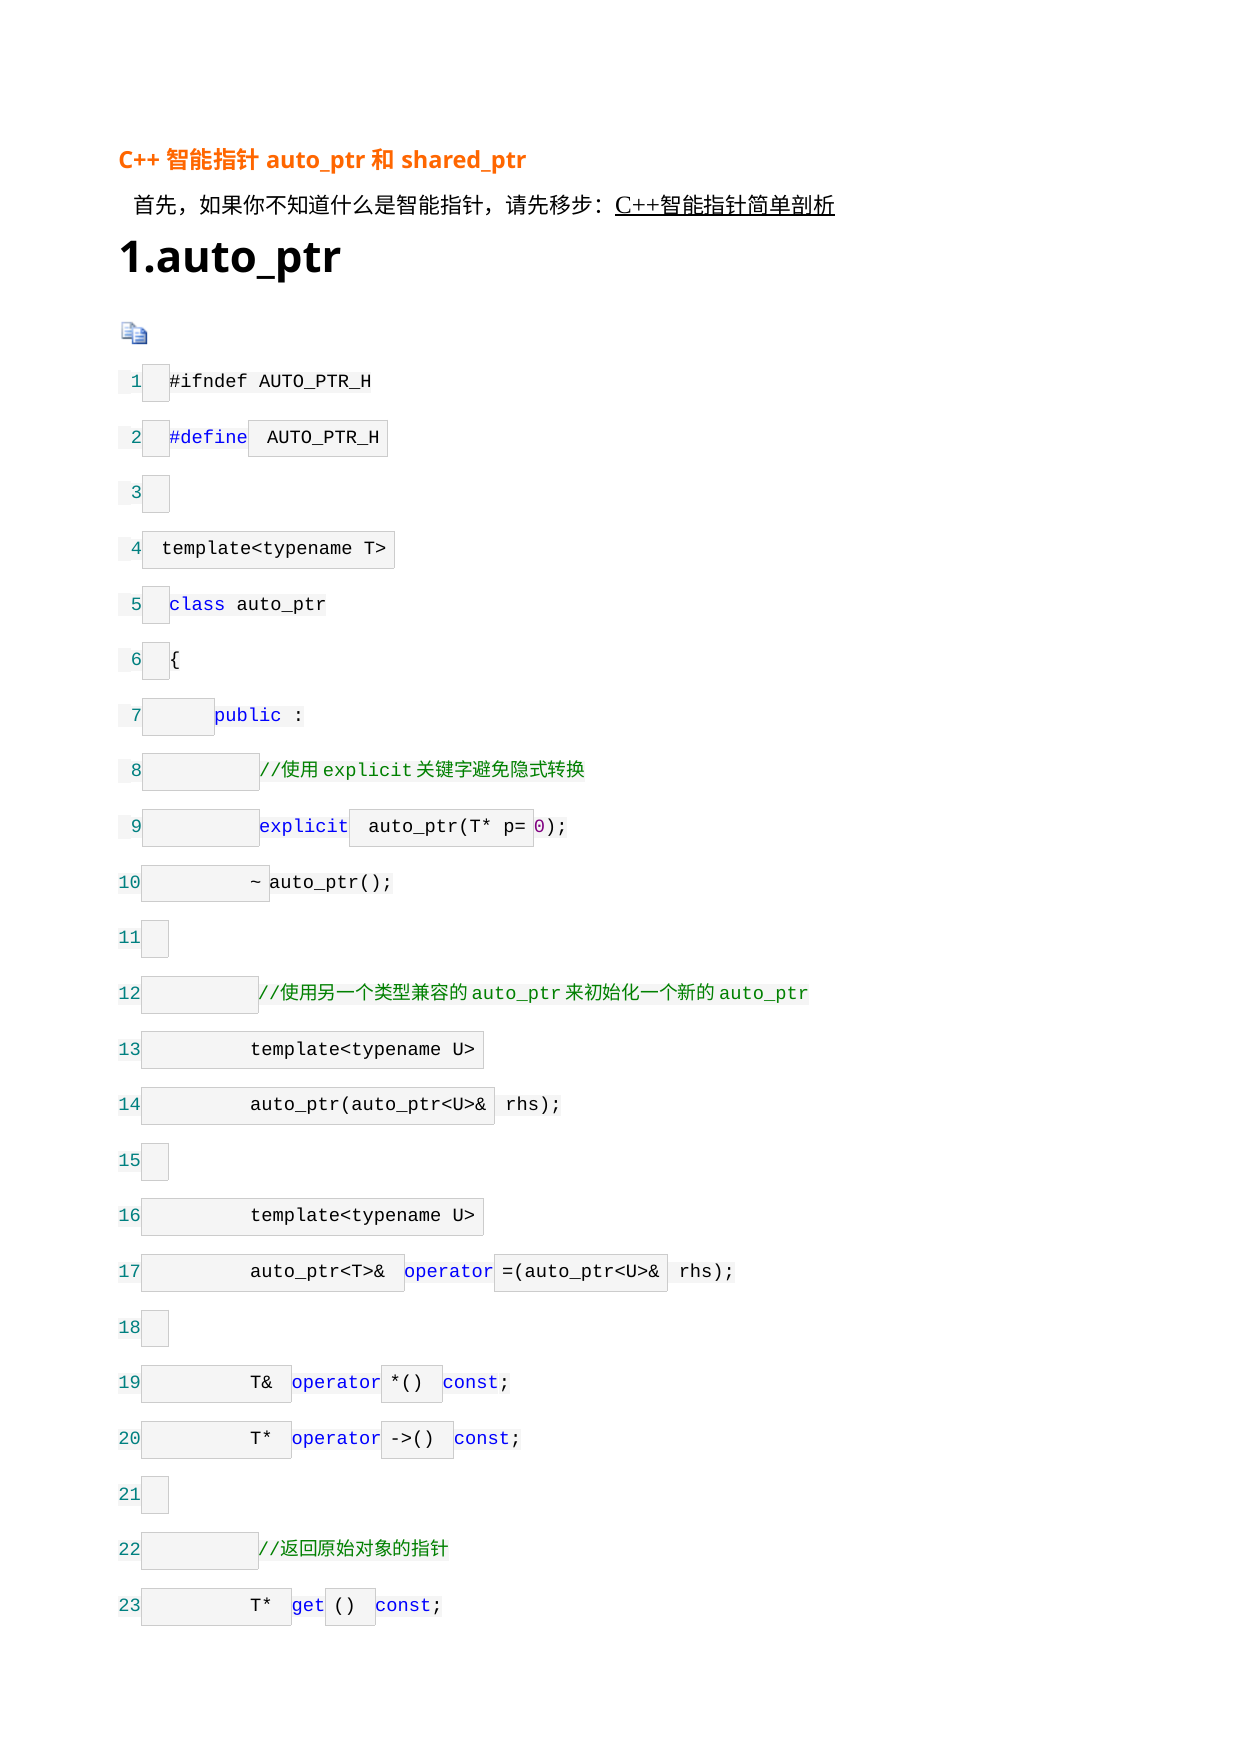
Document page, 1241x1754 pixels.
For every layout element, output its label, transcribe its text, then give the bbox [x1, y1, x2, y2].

text operator- [292, 1421, 381, 1458]
text [143, 476, 169, 512]
text [143, 365, 169, 401]
text 23 [118, 1588, 141, 1625]
text >() [382, 1422, 453, 1458]
text 13 [118, 1031, 141, 1068]
text [142, 977, 258, 1013]
text 15 [118, 1143, 141, 1180]
text 22 [118, 1532, 141, 1569]
text 20 [118, 1421, 141, 1458]
text [143, 810, 259, 846]
text 18 [118, 1309, 168, 1347]
text 4 [118, 531, 142, 568]
text [143, 699, 214, 735]
text 21 [118, 1476, 141, 1513]
text #define AUTO_PTR_H [170, 419, 387, 457]
text class auto_ptr [170, 586, 1122, 623]
text [169, 1476, 1122, 1513]
text [169, 1143, 1122, 1180]
text 8 [118, 753, 142, 790]
text 17 [118, 1254, 141, 1291]
picture [118, 315, 153, 350]
text () [326, 1589, 375, 1625]
text [169, 1309, 1122, 1347]
text 16 [118, 1198, 141, 1235]
text operator [292, 1365, 381, 1402]
text [484, 1031, 1122, 1068]
text get [292, 1588, 325, 1625]
text //使用另一个类型兼容的auto_ptr来初始化一个新的auto_ptr [259, 976, 1122, 1013]
text 1 [118, 364, 142, 401]
text [169, 920, 1122, 957]
text { [170, 642, 1122, 679]
text [395, 531, 1122, 568]
text [142, 921, 168, 957]
text const; [443, 1365, 1122, 1402]
text T* [142, 1422, 291, 1458]
text auto_ptr(T* p= [350, 810, 533, 846]
text operator [405, 1254, 494, 1291]
text 2 [118, 419, 169, 457]
text 19 [118, 1365, 141, 1402]
text template<typename T> [143, 532, 394, 568]
text explicit [260, 809, 349, 846]
text const; [454, 1421, 1122, 1458]
text const; [376, 1588, 1122, 1625]
text public : [215, 698, 1122, 735]
text [143, 587, 169, 623]
text 7 [118, 698, 142, 735]
text auto_ptr(auto_ptr<U>& [142, 1088, 494, 1124]
text [143, 643, 169, 679]
text 0); [534, 809, 1122, 846]
text [142, 1477, 168, 1513]
text 6 [118, 642, 142, 679]
text #ifndef AUTO_PTR_H [170, 364, 1122, 401]
text [142, 1144, 168, 1180]
text [484, 1198, 1122, 1235]
text auto_ptr<T>& [142, 1255, 404, 1291]
text rhs); [668, 1254, 1122, 1291]
text //使用explicit关键字避免隐式转换 [260, 753, 1122, 790]
text 3 [118, 475, 142, 512]
text T& [142, 1366, 291, 1402]
text 5 [118, 586, 142, 623]
subtitle C++ 智能指针 auto_ptr 和 shared_ptr [118, 143, 1122, 175]
text 首先，如果你不知道什么是智能指针，请先移步：C++智能指针简单剖析 [134, 188, 1106, 219]
text 11 [118, 920, 141, 957]
text //返回原始对象的指针 [259, 1532, 1122, 1569]
text T* [142, 1589, 291, 1625]
text 14 [118, 1087, 141, 1124]
text template<typename U> [142, 1199, 483, 1235]
subtitle 1.auto_ptr [118, 226, 1122, 285]
text rhs); [495, 1087, 1122, 1124]
text auto_ptr(); [270, 864, 1122, 902]
text 10 ~ [118, 864, 269, 902]
text [143, 754, 259, 790]
text 9 [118, 809, 142, 846]
text 12 [118, 976, 141, 1013]
text =(auto_ptr<U>& [495, 1255, 667, 1291]
text [170, 475, 1122, 512]
text [388, 419, 1122, 457]
text *() [382, 1366, 442, 1402]
text template<typename U> [142, 1032, 483, 1068]
text [142, 1533, 258, 1569]
